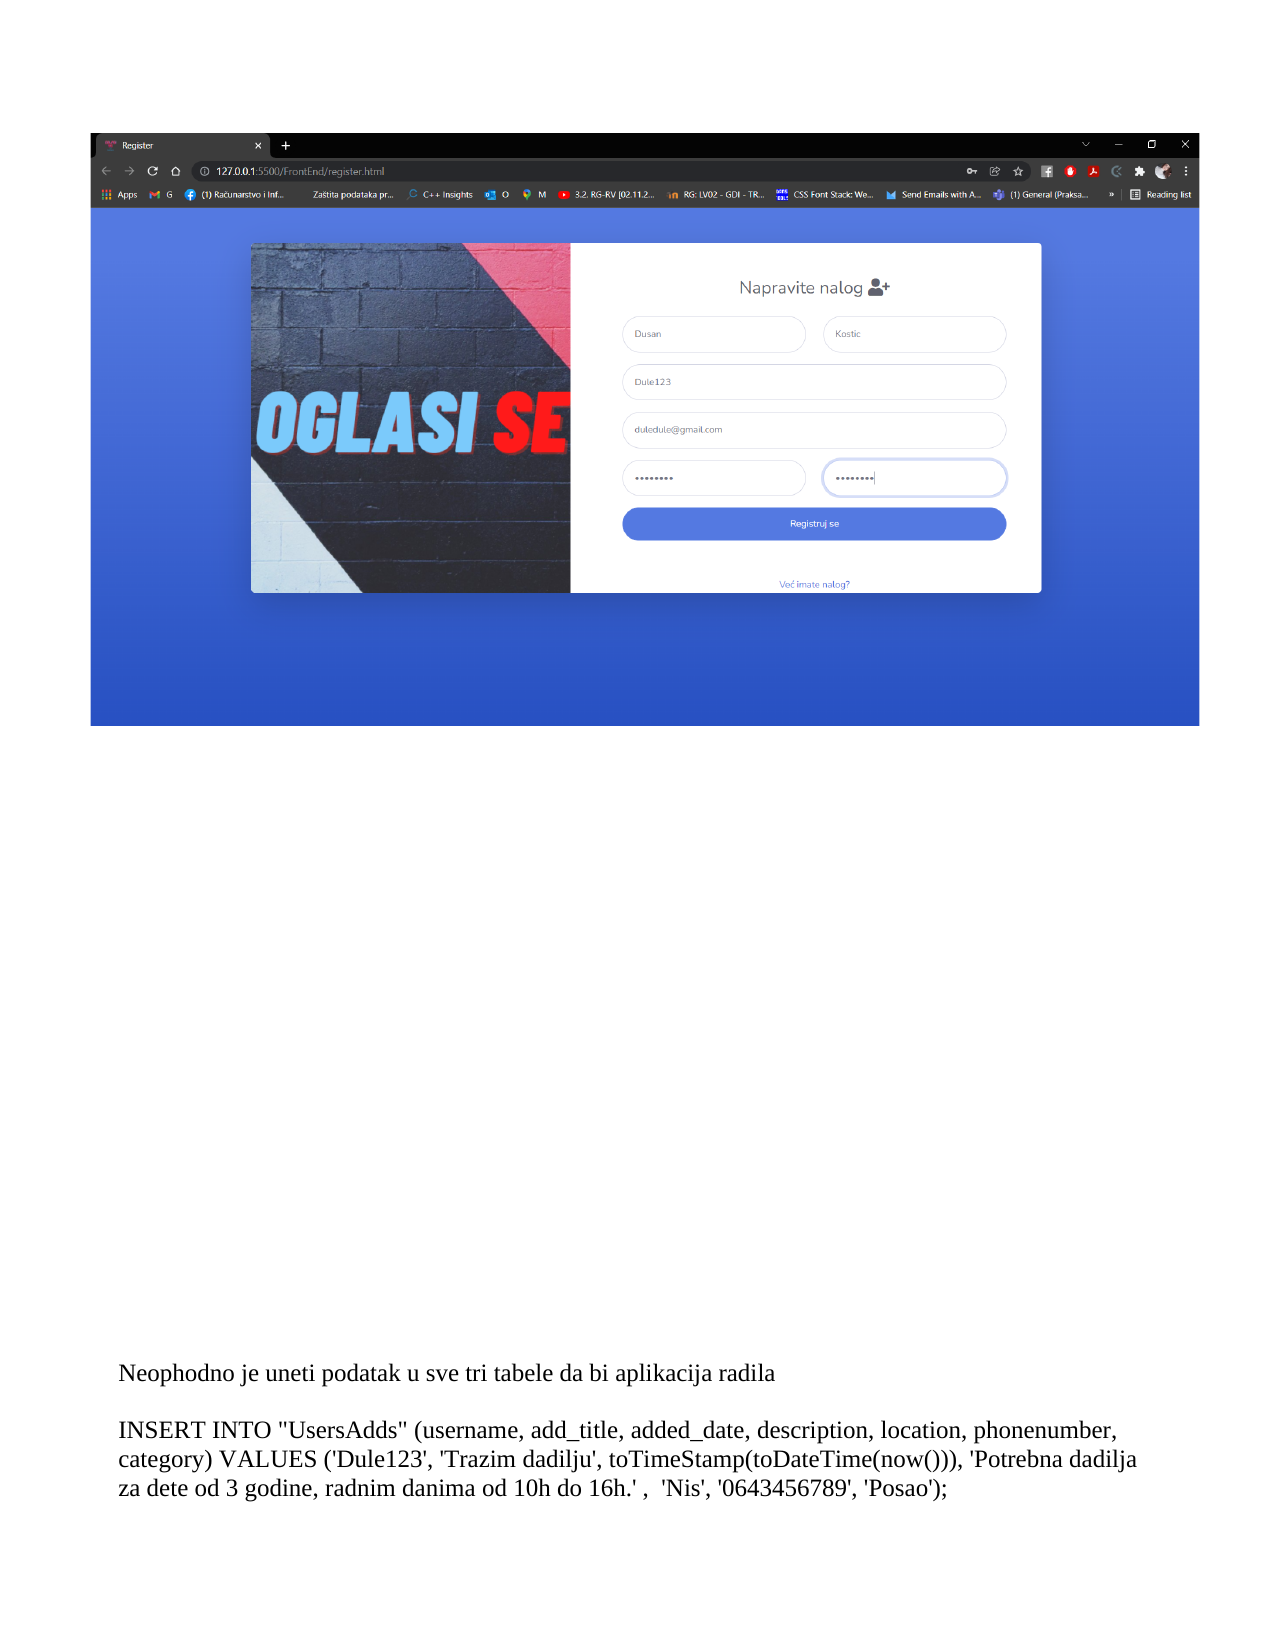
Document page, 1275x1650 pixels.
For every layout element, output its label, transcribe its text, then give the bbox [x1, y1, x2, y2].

text INSERT INTO "UsersAdds" (username, add_title, added_date, description, location, phonenumber, category) VALUES ('Dule123', 'Trazim dadilju', toTimeStamp(toDateTime(now())), 'Potrebna dadilja za dete od 3 godine, radnim danima od 10h do 16h.' , 'Nis', '0643456789', 'Posao'); [118, 1415, 1157, 1501]
text Neophodno je uneti podatak u sve tri tabele da bi aplikacija radila [118, 1358, 1157, 1386]
picture [90, 133, 1200, 726]
